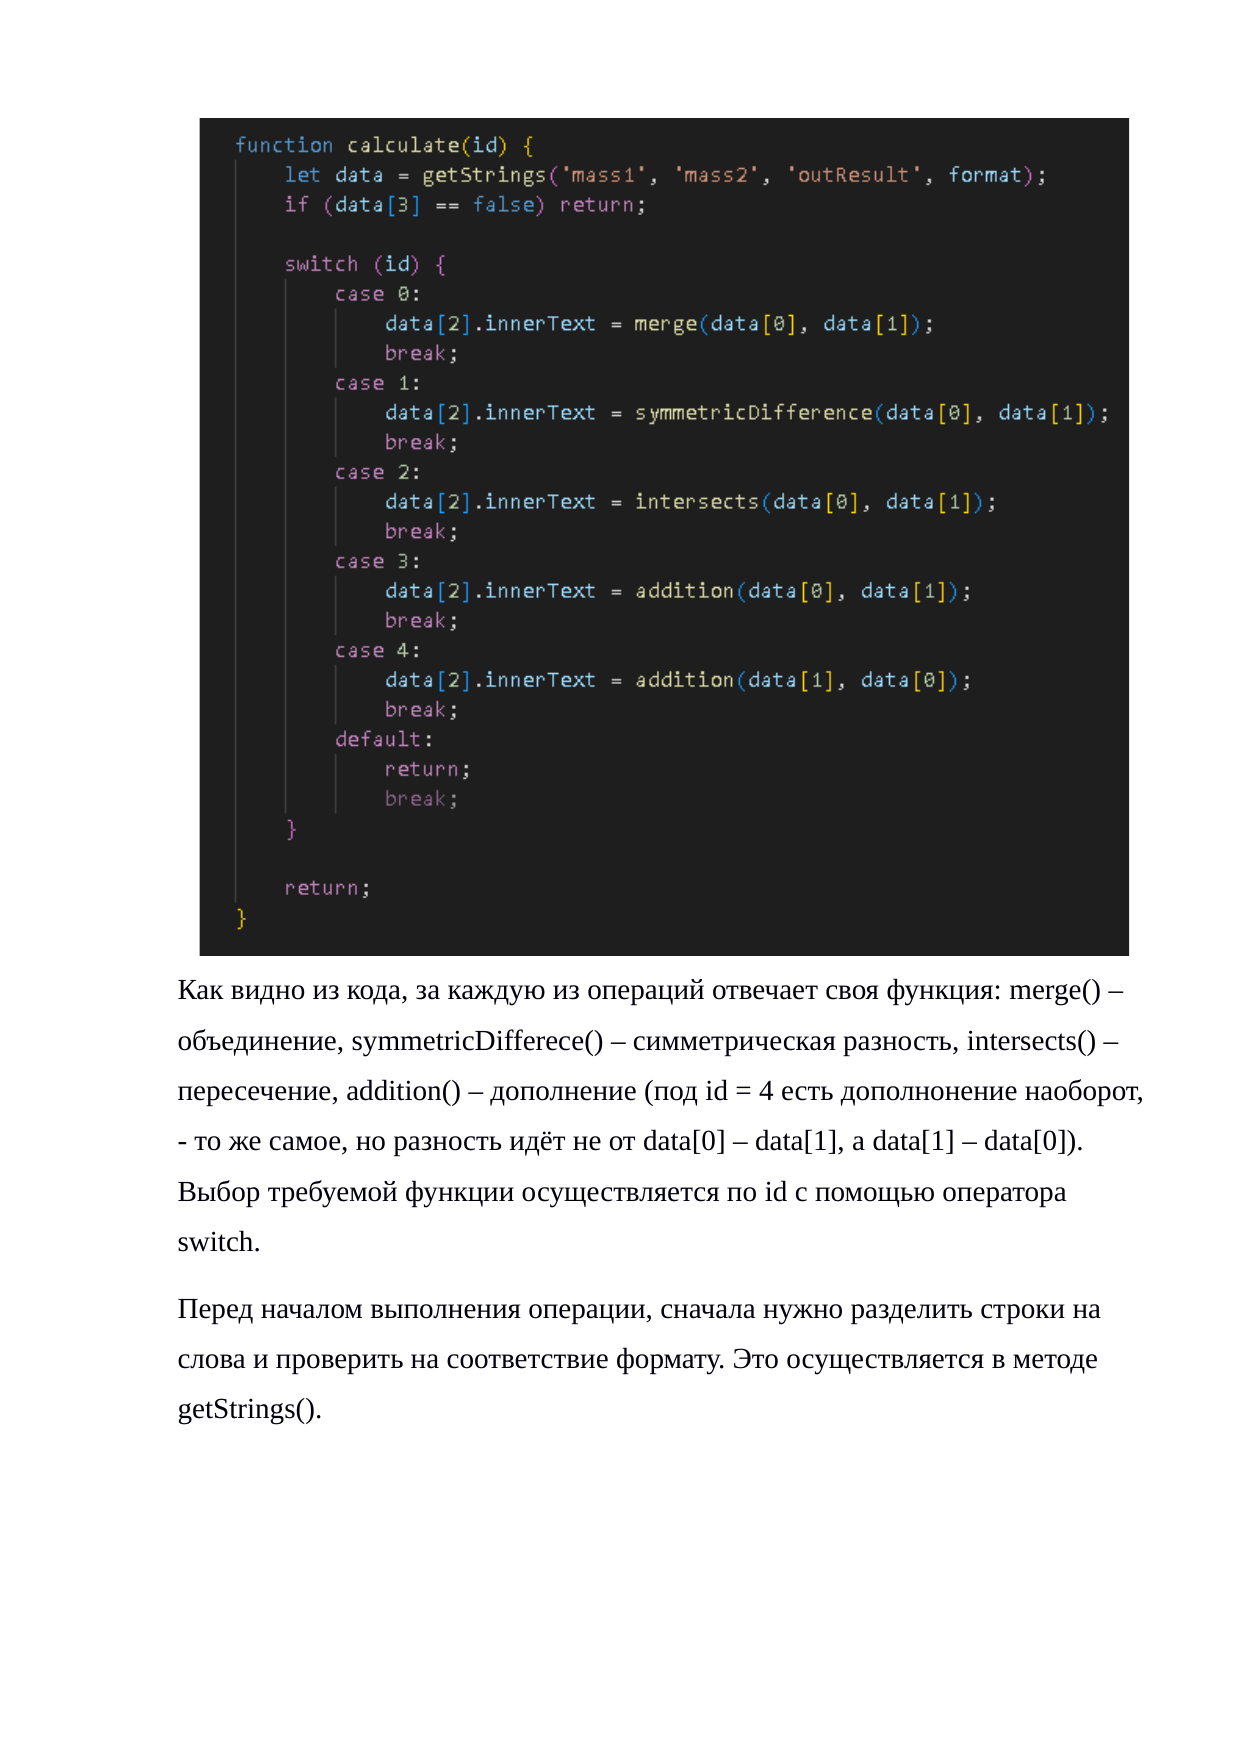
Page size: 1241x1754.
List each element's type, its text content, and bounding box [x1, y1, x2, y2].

text Перед началом выполнения операции, сначала нужно разделить строки на слова и проверить на соответствие формату. Это осуществляется в методе getStrings(). [177, 1291, 1152, 1425]
text Как видно из кода, за каждую из операций отвечает своя функция: merge() – объединение, symmetricDifferece() – симметрическая разность, intersects() – пересечение, addition() – дополнение (под id = 4 есть дополнонение наоборот, - то же самое, но разность идёт не от data[0] – data[1], а data[1] – data[0]). Выбор требуемой функции осуществляется по id с помощью оператора switch. [177, 118, 1152, 1257]
picture [199, 118, 1130, 956]
